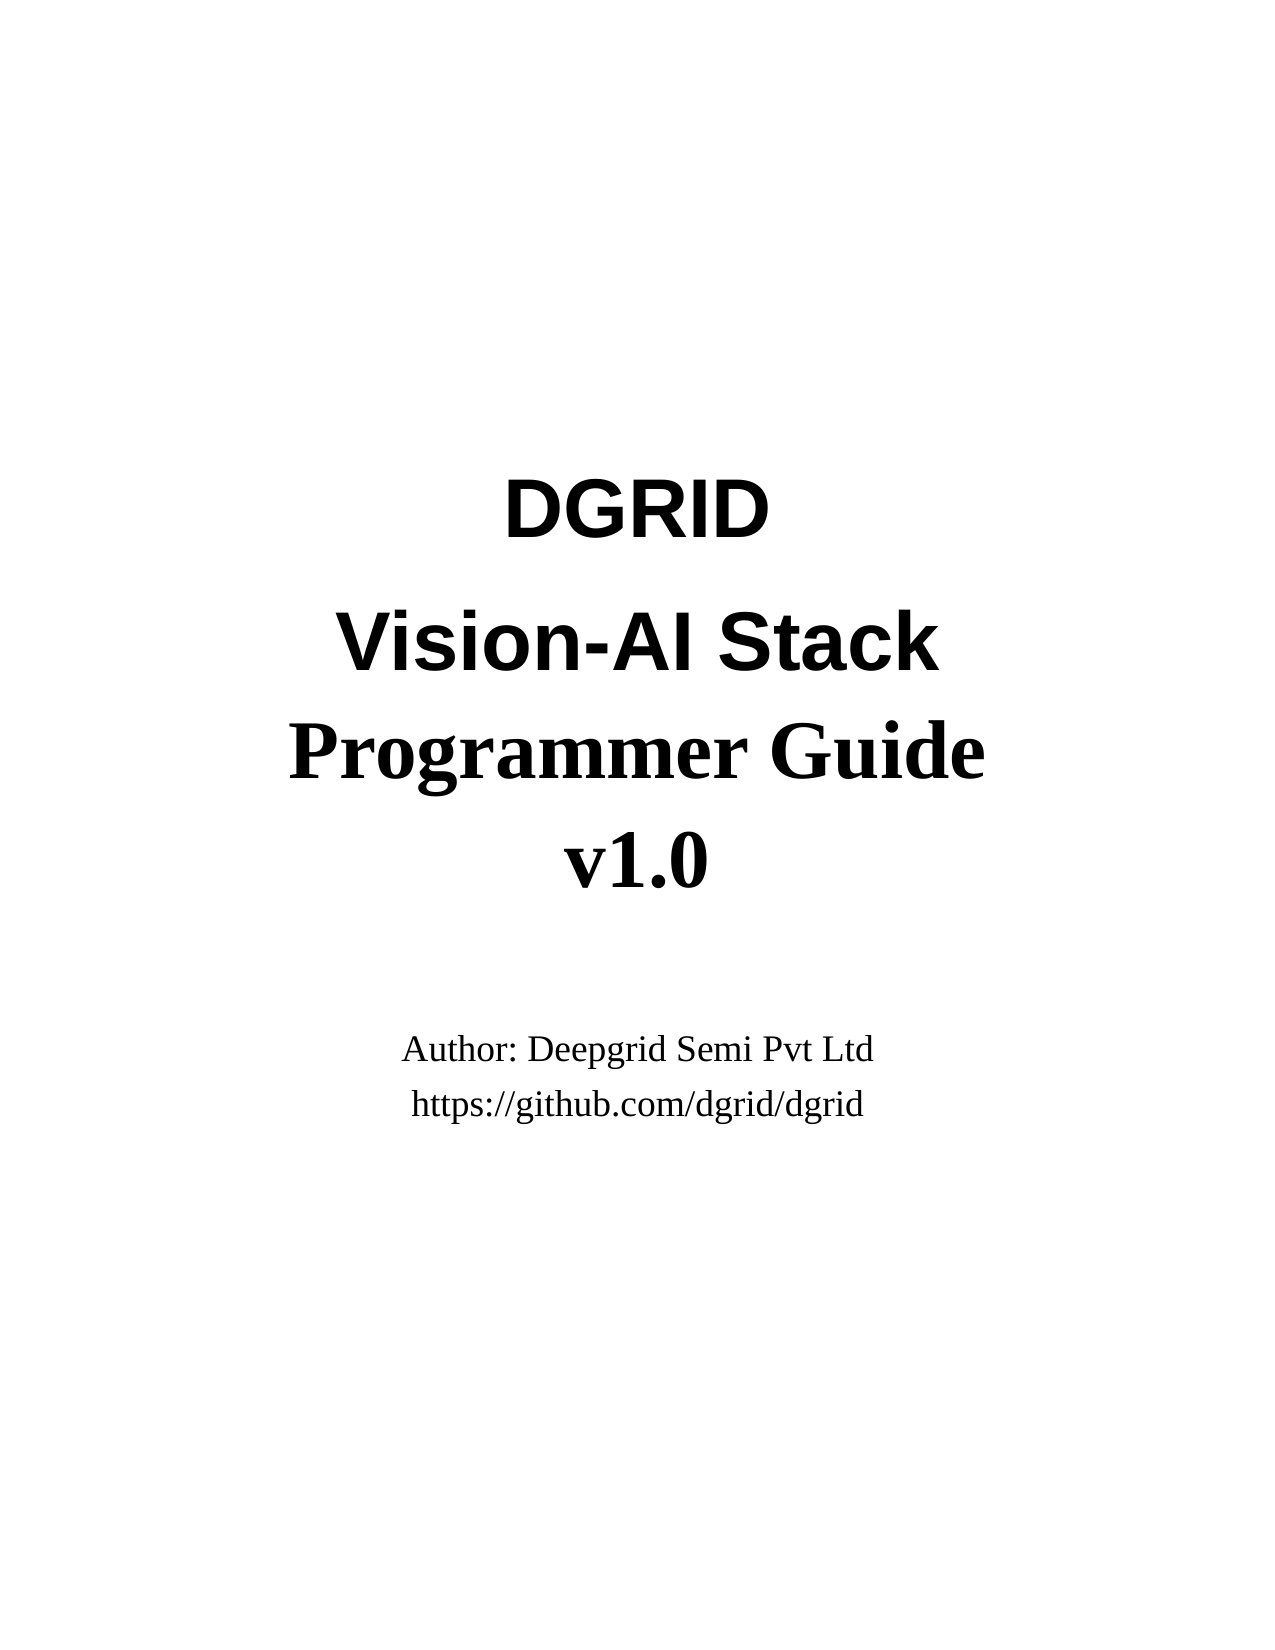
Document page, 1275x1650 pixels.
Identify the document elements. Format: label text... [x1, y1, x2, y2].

subtitle DGRID [118, 459, 1157, 555]
subtitle Vision-AI Stack [118, 593, 1157, 688]
text v1.0 [118, 809, 1157, 905]
text Author: Deepgrid Semi Pvt Ltd [118, 1026, 1157, 1069]
text Programmer Guide [118, 701, 1157, 797]
text https://github.com/dgrid/dgrid [118, 1082, 1157, 1125]
